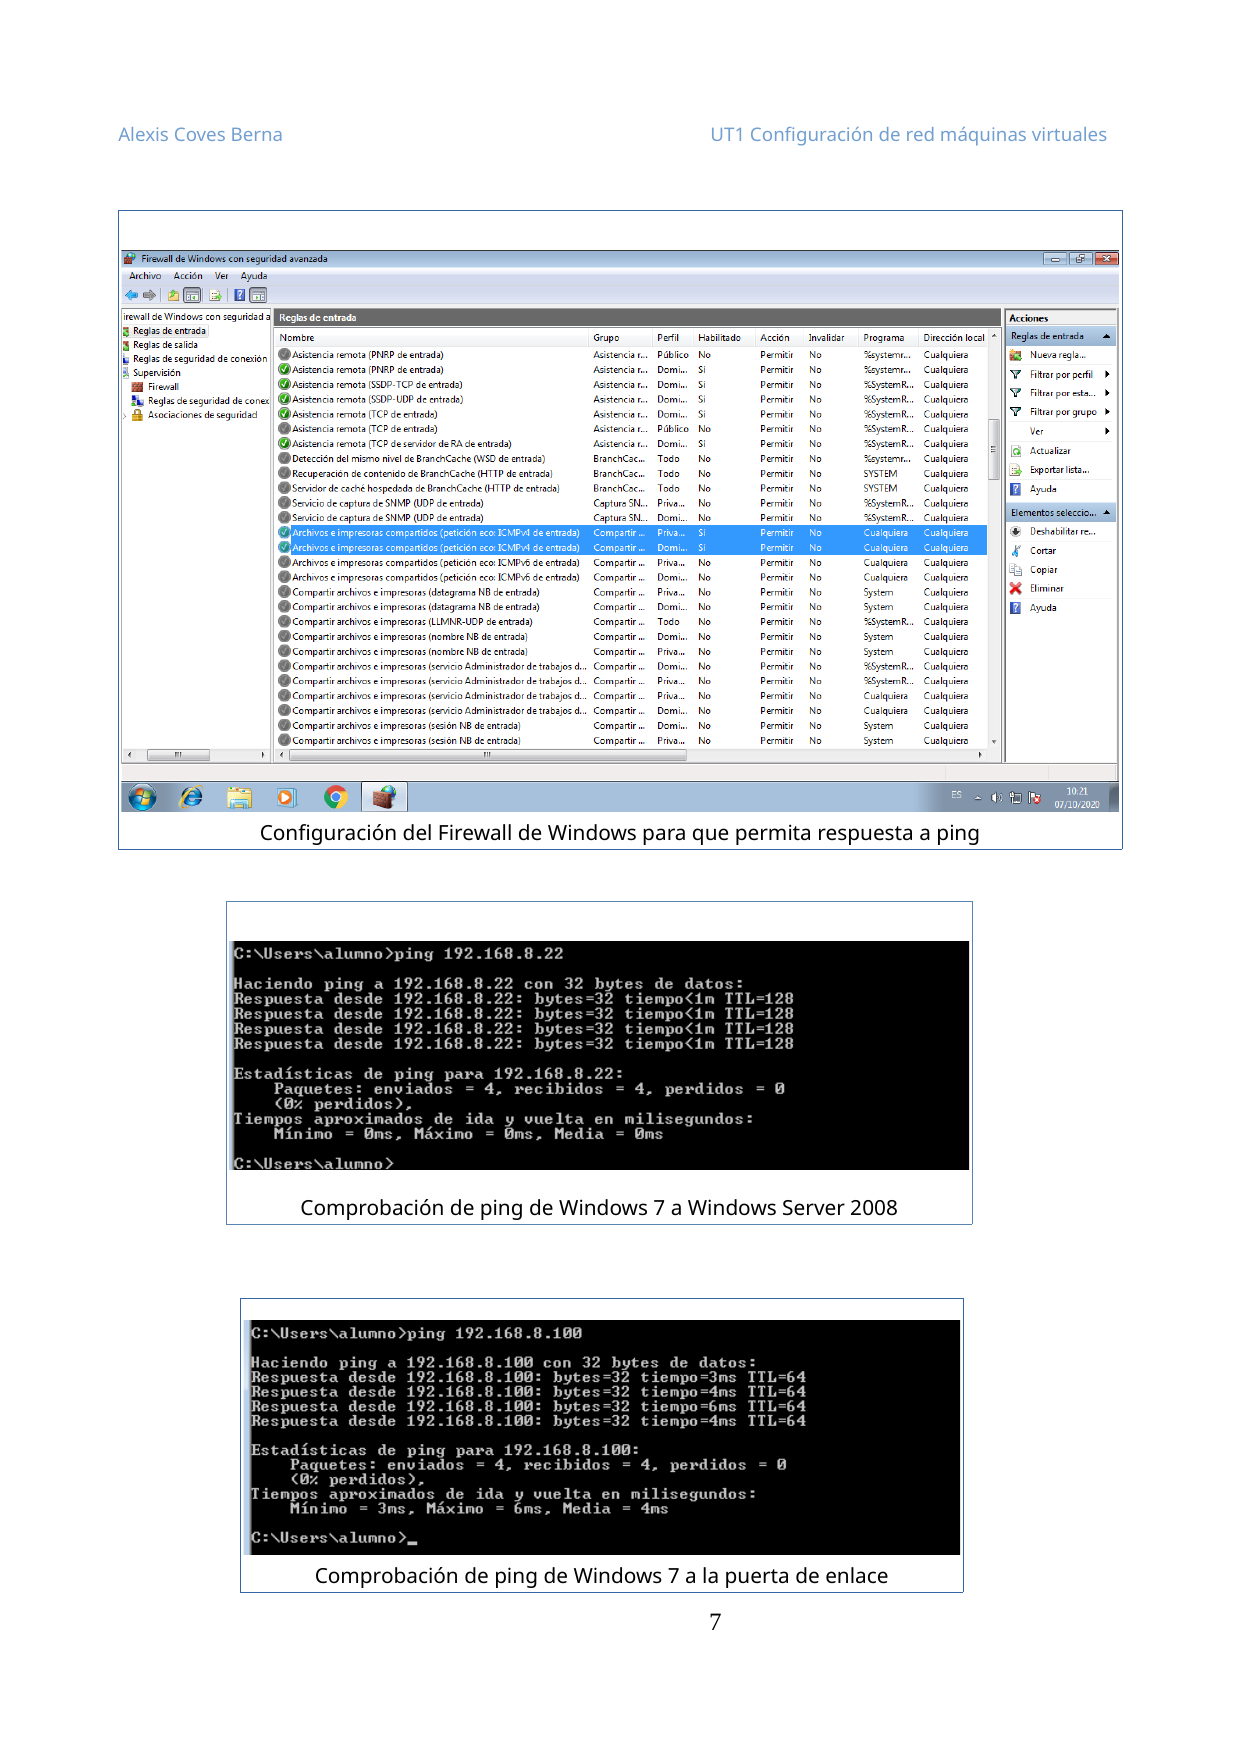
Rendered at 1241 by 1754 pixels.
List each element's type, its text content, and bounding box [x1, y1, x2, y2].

text Configuración del Firewall de Windows para que permita respuesta a ping [121, 812, 1119, 846]
text [229, 917, 969, 941]
text Comprobación de ping de Windows 7 a Windows Server 2008 [229, 1170, 969, 1221]
text [121, 226, 1119, 250]
picture [229, 941, 970, 1170]
text Comprobación de ping de Windows 7 a la puerta de enlace [243, 1313, 960, 1589]
picture [243, 1320, 857, 1555]
picture [121, 250, 1119, 812]
